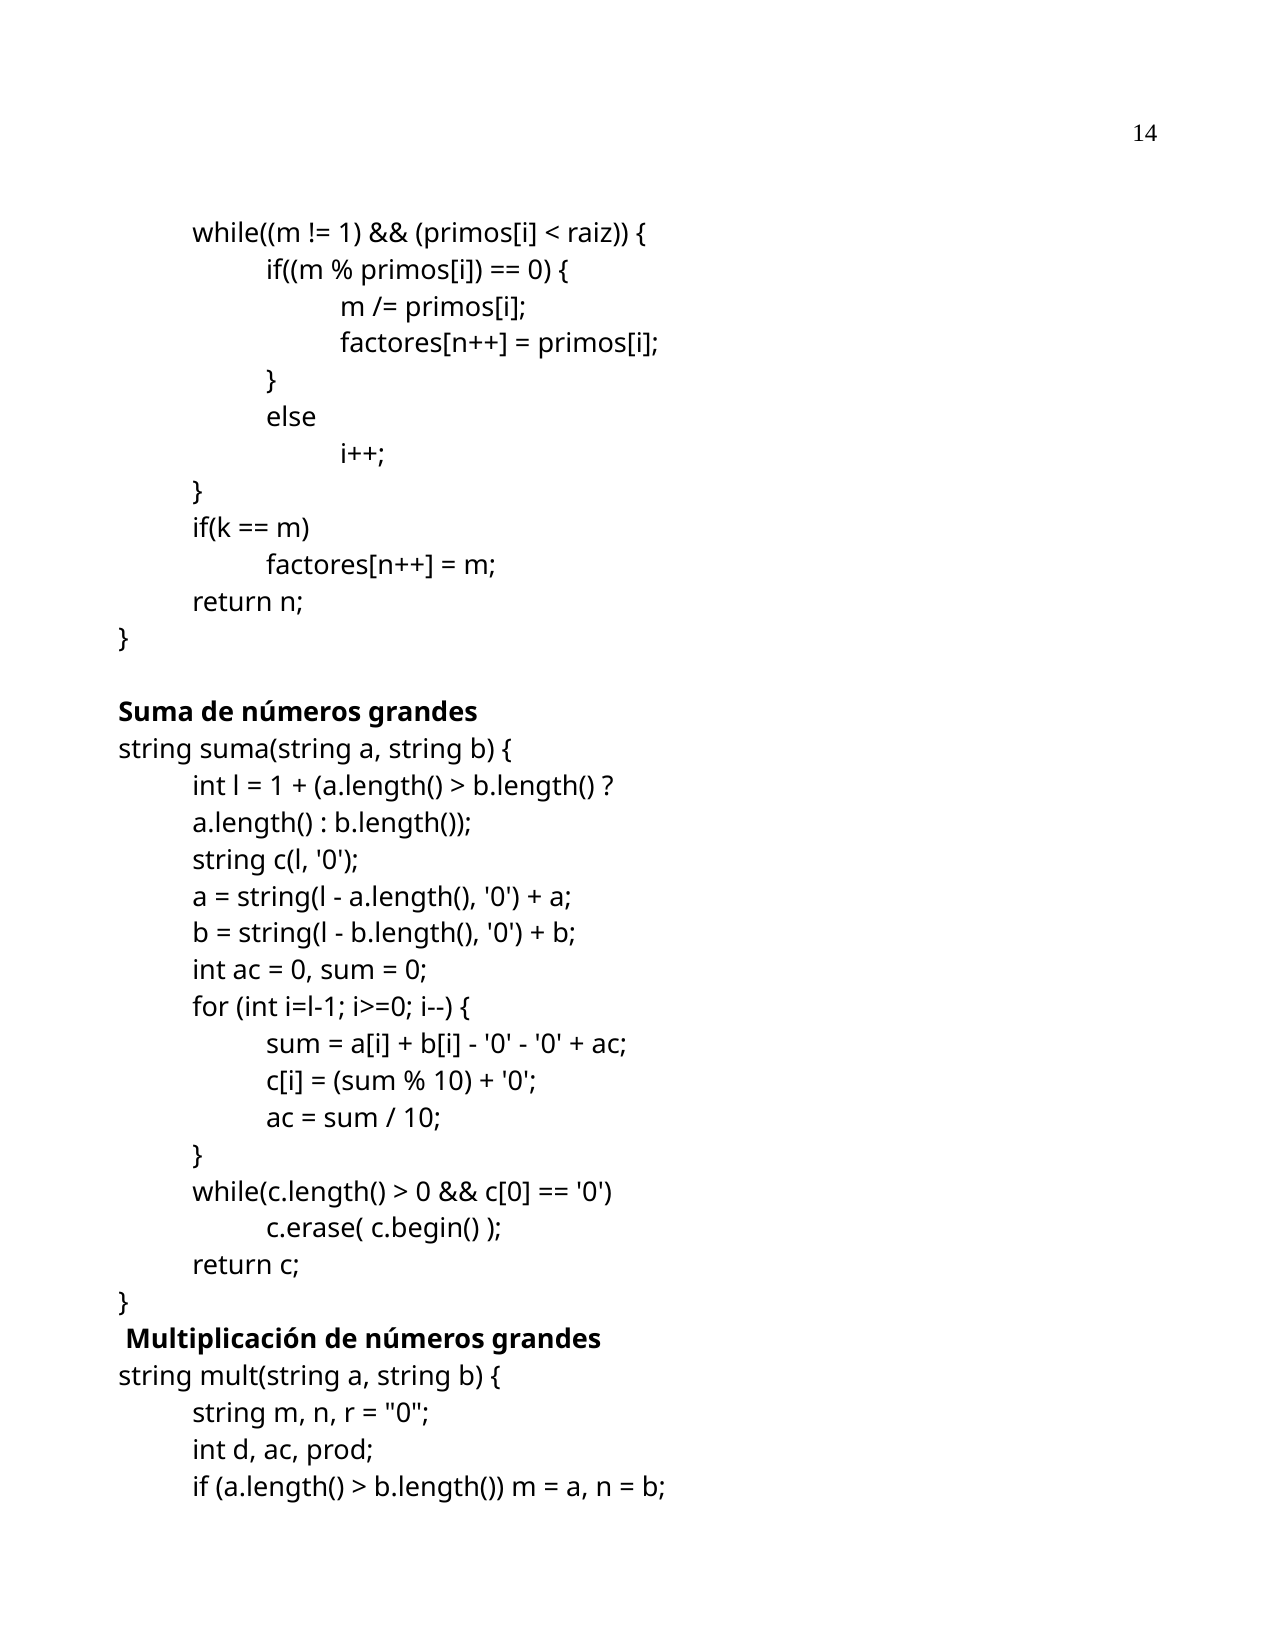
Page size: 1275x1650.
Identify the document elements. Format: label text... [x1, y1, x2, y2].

text sum = a[i] + b[i] - '0' - '0' + ac; [118, 1024, 1157, 1061]
text } [118, 471, 1157, 508]
text Suma de números grandes [118, 693, 1157, 729]
text a = string(l - a.length(), '0') + a; [118, 877, 1157, 914]
text b = string(l - b.length(), '0') + b; [118, 914, 1157, 951]
text m /= primos[i]; [118, 287, 1157, 324]
text factores[n++] = primos[i]; [118, 324, 1157, 361]
text for (int i=l-1; i>=0; i--) { [118, 988, 1157, 1024]
text a.length() : b.length()); [118, 803, 1157, 840]
text else [118, 398, 1157, 434]
text if((m % primos[i]) == 0) { [118, 250, 1157, 287]
text if (a.length() > b.length()) m = a, n = b; [118, 1467, 1157, 1504]
text string c(l, '0'); [118, 840, 1157, 877]
text string suma(string a, string b) { [118, 729, 1157, 766]
text c.erase( c.begin() ); [118, 1209, 1157, 1246]
text } [118, 619, 1157, 656]
text ac = sum / 10; [118, 1098, 1157, 1135]
text while((m != 1) && (primos[i] < raiz)) { [118, 213, 1157, 250]
text while(c.length() > 0 && c[0] == '0') [118, 1172, 1157, 1209]
text } [118, 1135, 1157, 1172]
text c[i] = (sum % 10) + '0'; [118, 1061, 1157, 1098]
text int ac = 0, sum = 0; [118, 951, 1157, 988]
text return n; [118, 582, 1157, 619]
text return c; [118, 1246, 1157, 1283]
text int l = 1 + (a.length() > b.length() ? [118, 766, 1157, 803]
text } [118, 361, 1157, 398]
text if(k == m) [118, 508, 1157, 545]
text factores[n++] = m; [118, 545, 1157, 582]
text string mult(string a, string b) { [118, 1356, 1157, 1393]
text } [118, 1283, 1157, 1319]
text string m, n, r = "0"; [118, 1393, 1157, 1430]
text i++; [118, 434, 1157, 471]
text Multiplicación de números grandes [118, 1319, 1157, 1356]
text int d, ac, prod; [118, 1430, 1157, 1467]
